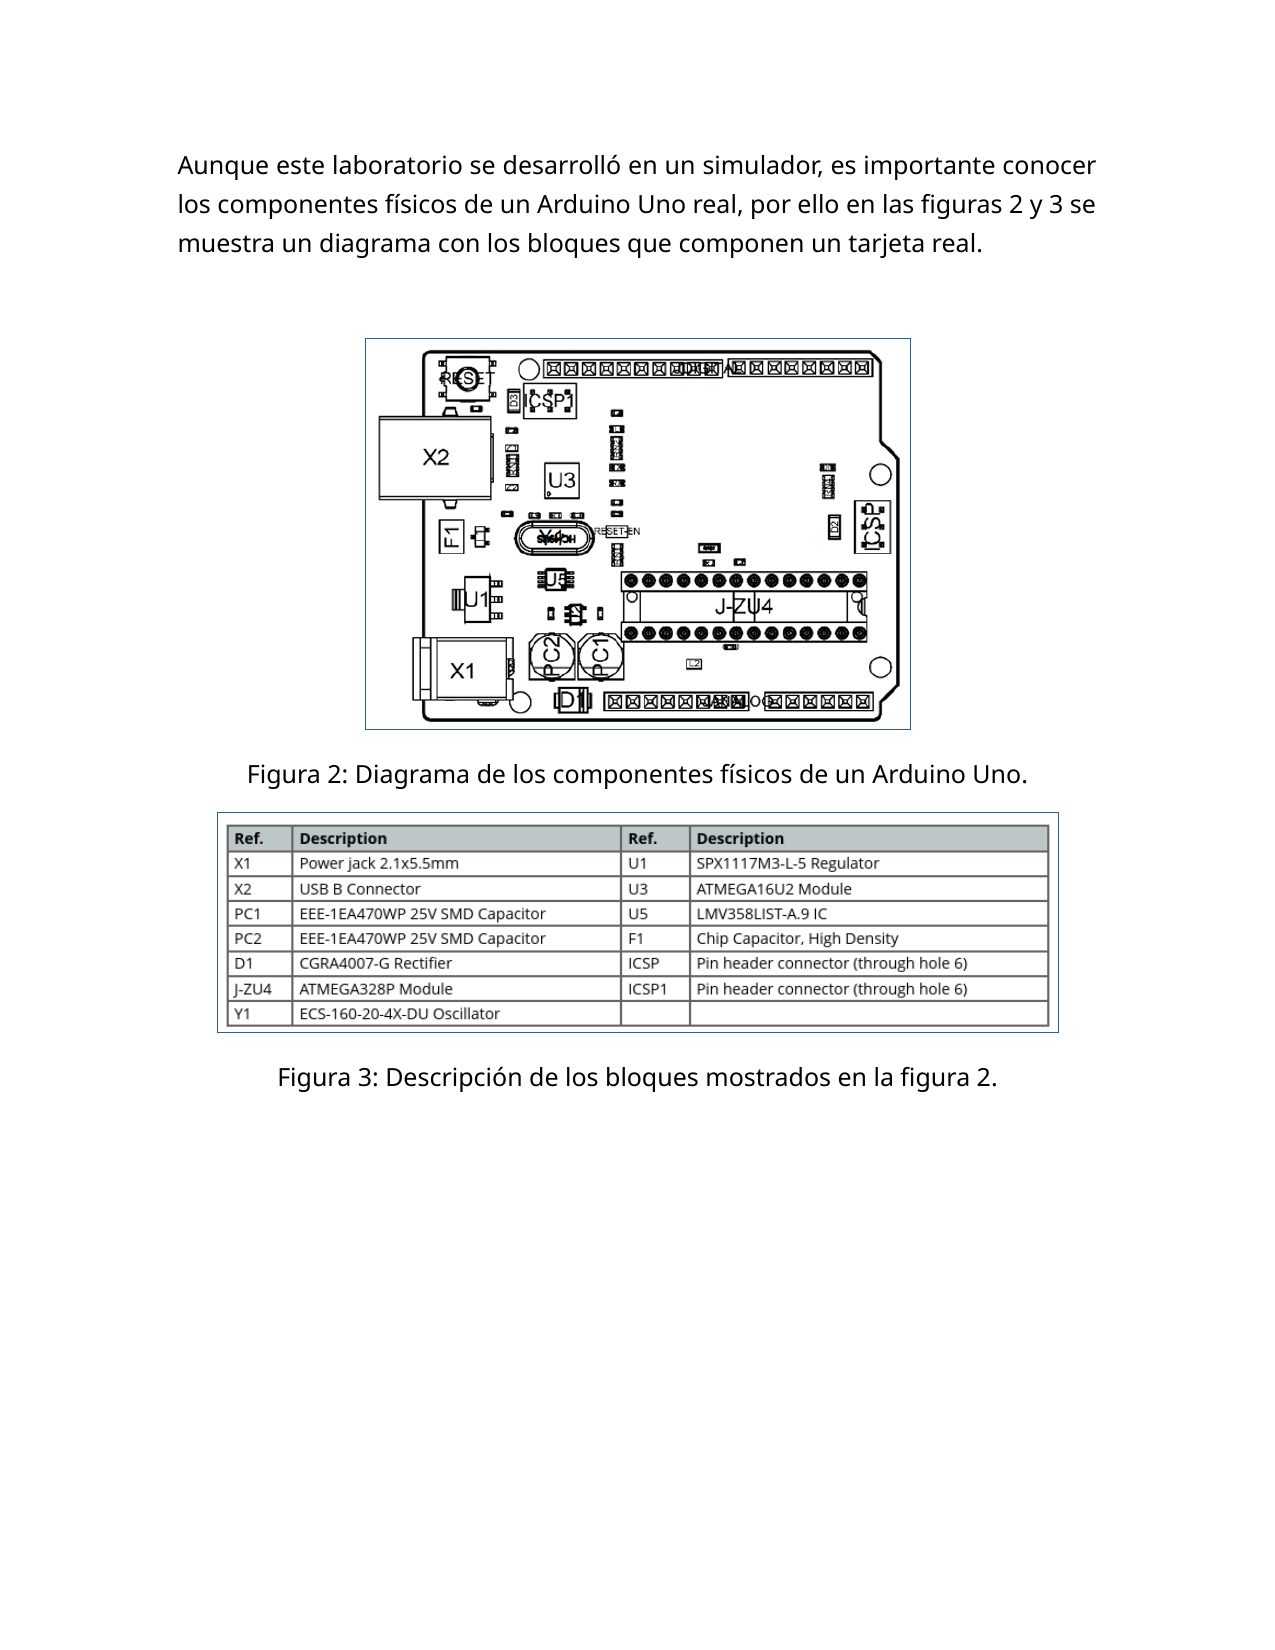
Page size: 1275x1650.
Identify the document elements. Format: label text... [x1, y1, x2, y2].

text Aunque este laboratorio se desarrolló en un simulador, es importante conocer los componentes físicos de un Arduino Uno real, por ello en las figuras 2 y 3 se muestra un diagrama con los bloques que componen un tarjeta real. [177, 148, 1098, 260]
text Figura 3: Descripción de los bloques mostrados en la figura 2. [177, 812, 1098, 1093]
picture [367, 340, 908, 727]
picture [219, 815, 1056, 1030]
text Figura 2: Diagrama de los componentes físicos de un Arduino Uno. [177, 338, 1098, 790]
